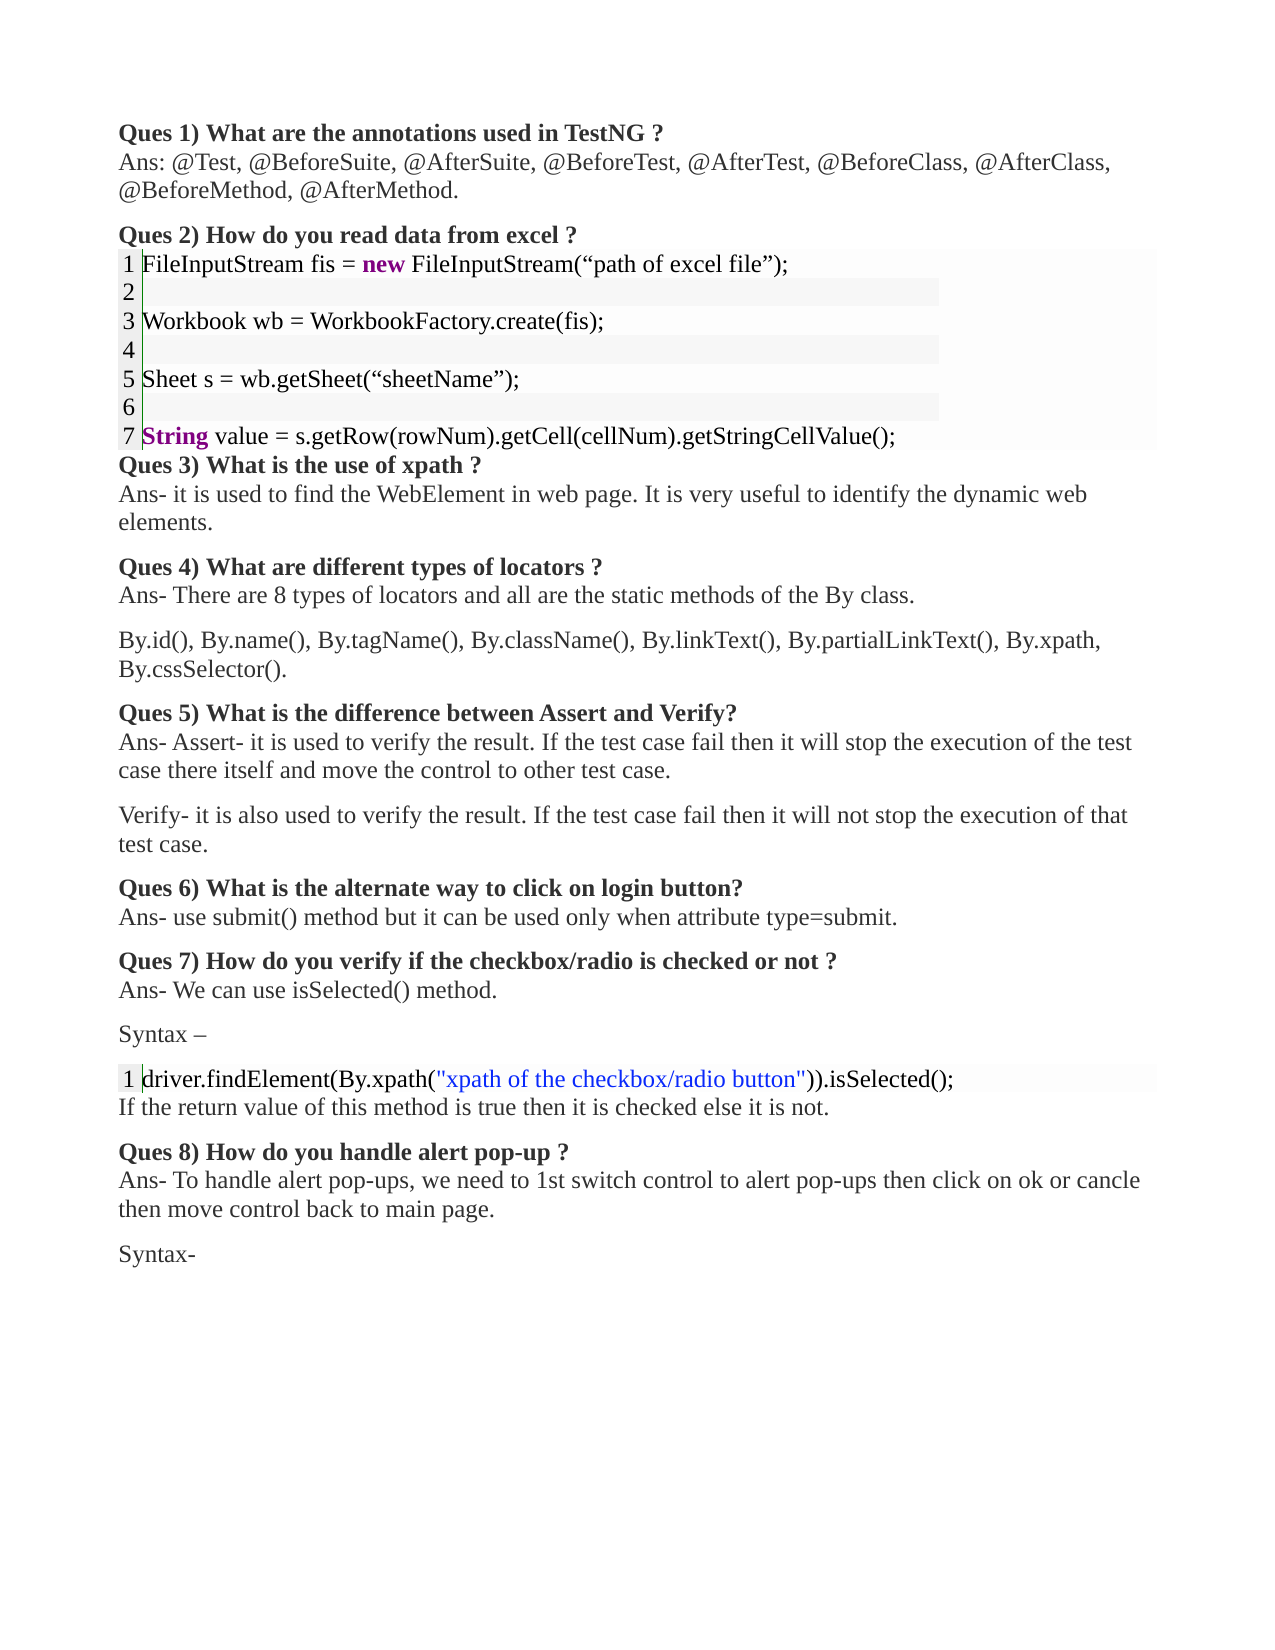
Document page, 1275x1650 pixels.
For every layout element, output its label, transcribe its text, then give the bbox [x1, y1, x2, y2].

text Ques 2) How do you read data from excel ? [118, 220, 1157, 249]
text Syntax – [118, 1019, 1157, 1048]
text Ques 1) What are the annotations used in TestNG ? [118, 118, 1157, 147]
text Ques 8) How do you handle alert pop-up ? [118, 1137, 1157, 1166]
table_header 1 [118, 1064, 142, 1092]
text Ques 7) How do you verify if the checkbox/radio is checked or not ? [118, 946, 1157, 975]
text Ans- it is used to find the WebElement in web page. It is very useful to identify the dynamic web elements. [118, 479, 1157, 536]
text Verify- it is also used to verify the result. If the test case fail then it will not stop the execution of that test case. [118, 800, 1157, 857]
text Ans- To handle alert pop-ups, we need to 1st switch control to alert pop-ups then click on ok or cancle then move control back to main page. [118, 1166, 1157, 1223]
text Ques 4) What are different types of locators ? [118, 552, 1157, 581]
text By.id(), By.name(), By.tagName(), By.className(), By.linkText(), By.partialLinkText(), By.xpath, By.cssSelector(). [118, 625, 1157, 682]
text Ans: @Test, @BeforeSuite, @AfterSuite, @BeforeTest, @AfterTest, @BeforeClass, @AfterClass, @BeforeMethod, @AfterMethod. [118, 147, 1157, 204]
text Ques 6) What is the alternate way to click on login button? [118, 873, 1157, 902]
text Ans- There are 8 types of locators and all are the static methods of the By class. [118, 581, 1157, 609]
text Syntax- [118, 1239, 1157, 1267]
table_header 1 2 3 4 5 6 7 [118, 249, 142, 450]
text Ques 5) What is the difference between Assert and Verify? [118, 698, 1157, 727]
text If the return value of this method is true then it is checked else it is not. [118, 1092, 1157, 1121]
text Ans- use submit() method but it can be used only when attribute type=submit. [118, 902, 1157, 931]
text Ans- We can use isSelected() method. [118, 975, 1157, 1004]
text Ques 3) What is the use of xpath ? [118, 450, 1157, 479]
text Ans- Assert- it is used to verify the result. If the test case fail then it will stop the execution of the test case there itself and move the control to other test case. [118, 727, 1157, 784]
